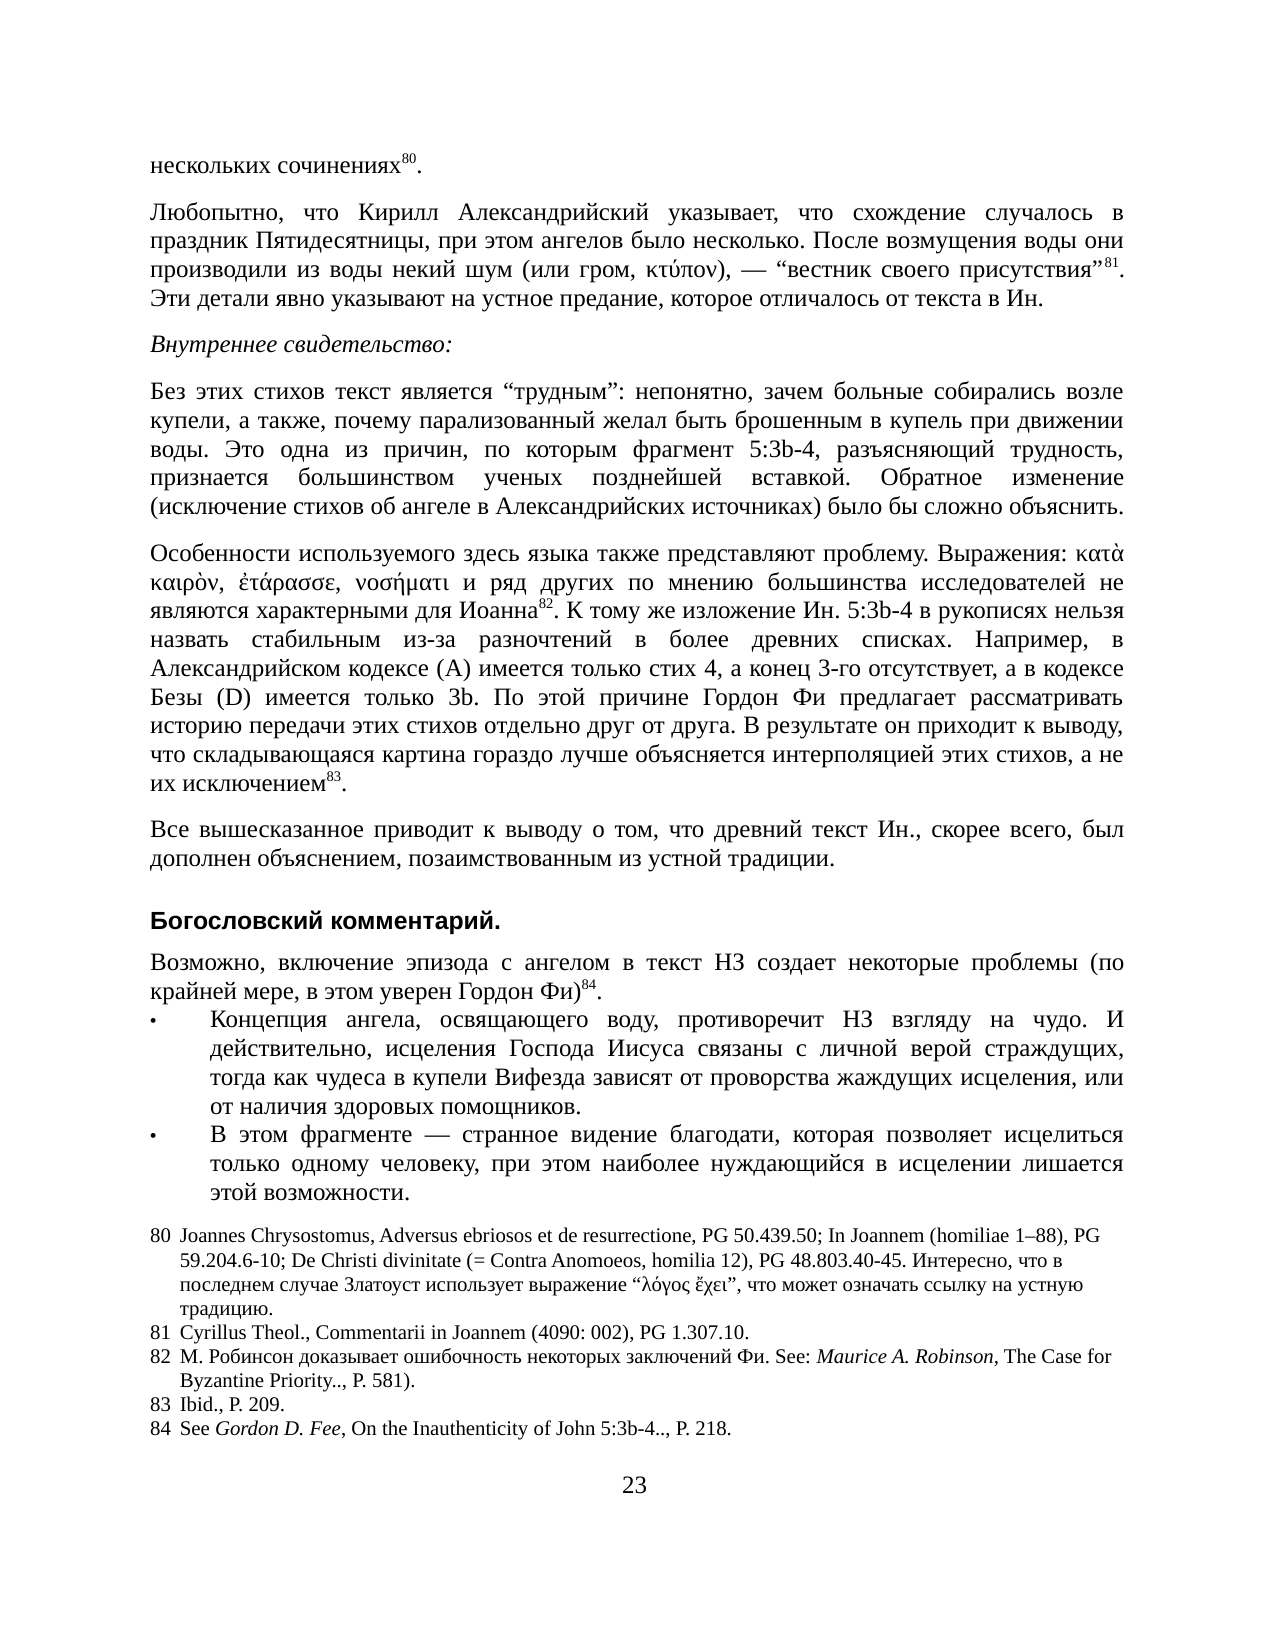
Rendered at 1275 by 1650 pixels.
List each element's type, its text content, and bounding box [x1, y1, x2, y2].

text Особенности используемого здесь языка также представляют проблему. Выражения: κατὰ καιρὸν, ἐτάρασσε, νοσήματι и ряд других по мнению большинства исследователей не являются характерными для Иоанна. К тому же изложение Ин. 5:3b-4 в рукописях нельзя назвать стабильным из-за разночтений в более древних списках. Например, в Александрийском кодексе (A) имеется только стих 4, а конец 3-го отсутствует, а в кодексе Безы (D) имеется только 3b. По этой причине Гордон Фи предлагает рассматривать историю передачи этих стихов отдельно друг от друга. В результате он приходит к выводу, что складывающаяся картина гораздо лучше объясняется интерполяцией этих стихов, а не их исключением. [150, 538, 1125, 797]
text Ibid., P. 209. [150, 1392, 1125, 1416]
text Возможно, включение эпизода с ангелом в текст НЗ создает некоторые проблемы (по крайней мере, в этом уверен Гордон Фи). [150, 947, 1125, 1004]
text М. Робинсон доказывает ошибочность некоторых заключений Фи. See: Maurice A. Robinson, The Case for Byzantine Priority.., P. 581). [150, 1344, 1125, 1392]
text Без этих стихов текст является “трудным”: непонятно, зачем больные собирались возле купели, а также, почему парализованный желал быть брошенным в купель при движении воды. Это одна из причин, по которым фрагмент 5:3b-4, разъясняющий трудность, признается большинством ученых позднейшей вставкой. Обратное изменение (исключение стихов об ангеле в Александрийских источниках) было бы сложно объяснить. [150, 376, 1125, 520]
subtitle Богословский комментарий. [150, 906, 1125, 934]
text Внутреннее свидетельство: [150, 329, 1125, 358]
text Cyrillus Theol., Commentarii in Joannem (4090: 002), PG 1.307.10. [150, 1320, 1125, 1344]
list Концепция ангела, освящающего воду, противоречит НЗ взгляду на чудо. И действительно, исцеления Господа Иисуса связаны с личной верой страждущих, тогда как чудеса в купели Вифезда зависят от проворства жаждущих исцеления, или от наличия здоровых помощников. [150, 1004, 1125, 1119]
text See Gordon D. Fee, On the Inauthenticity of John 5:3b-4.., P. 218. [150, 1416, 1125, 1440]
list В этом фрагменте — странное видение благодати, которая позволяет исцелиться только одному человеку, при этом наиболее нуждающийся в исцелении лишается этой возможности. [150, 1119, 1125, 1206]
text Joannes Chrysostomus, Adversus ebriosos et de resurrectione, PG 50.439.50; In Joannem (homiliae 1–88), PG 59.204.6-10; De Christi divinitate (= Contra Anomoeos, homilia 12), PG 48.803.40-45. Интересно, что в последнем случае Златоуст использует выражение “λόγος ἔχει”, что может означать ссылку на устную традицию. [150, 1223, 1125, 1320]
text Все вышесказанное приводит к выводу о том, что древний текст Ин., скорее всего, был дополнен объяснением, позаимствованным из устной традиции. [150, 814, 1125, 872]
text нескольких сочинениях. [150, 150, 1125, 179]
text Любопытно, что Кирилл Александрийский указывает, что схождение случалось в праздник Пятидесятницы, при этом ангелов было несколько. После возмущения воды они производили из воды некий шум (или гром, κτύπον), — “вестник своего присутствия”. Эти детали явно указывают на устное предание, которое отличалось от текста в Ин. [150, 197, 1125, 312]
